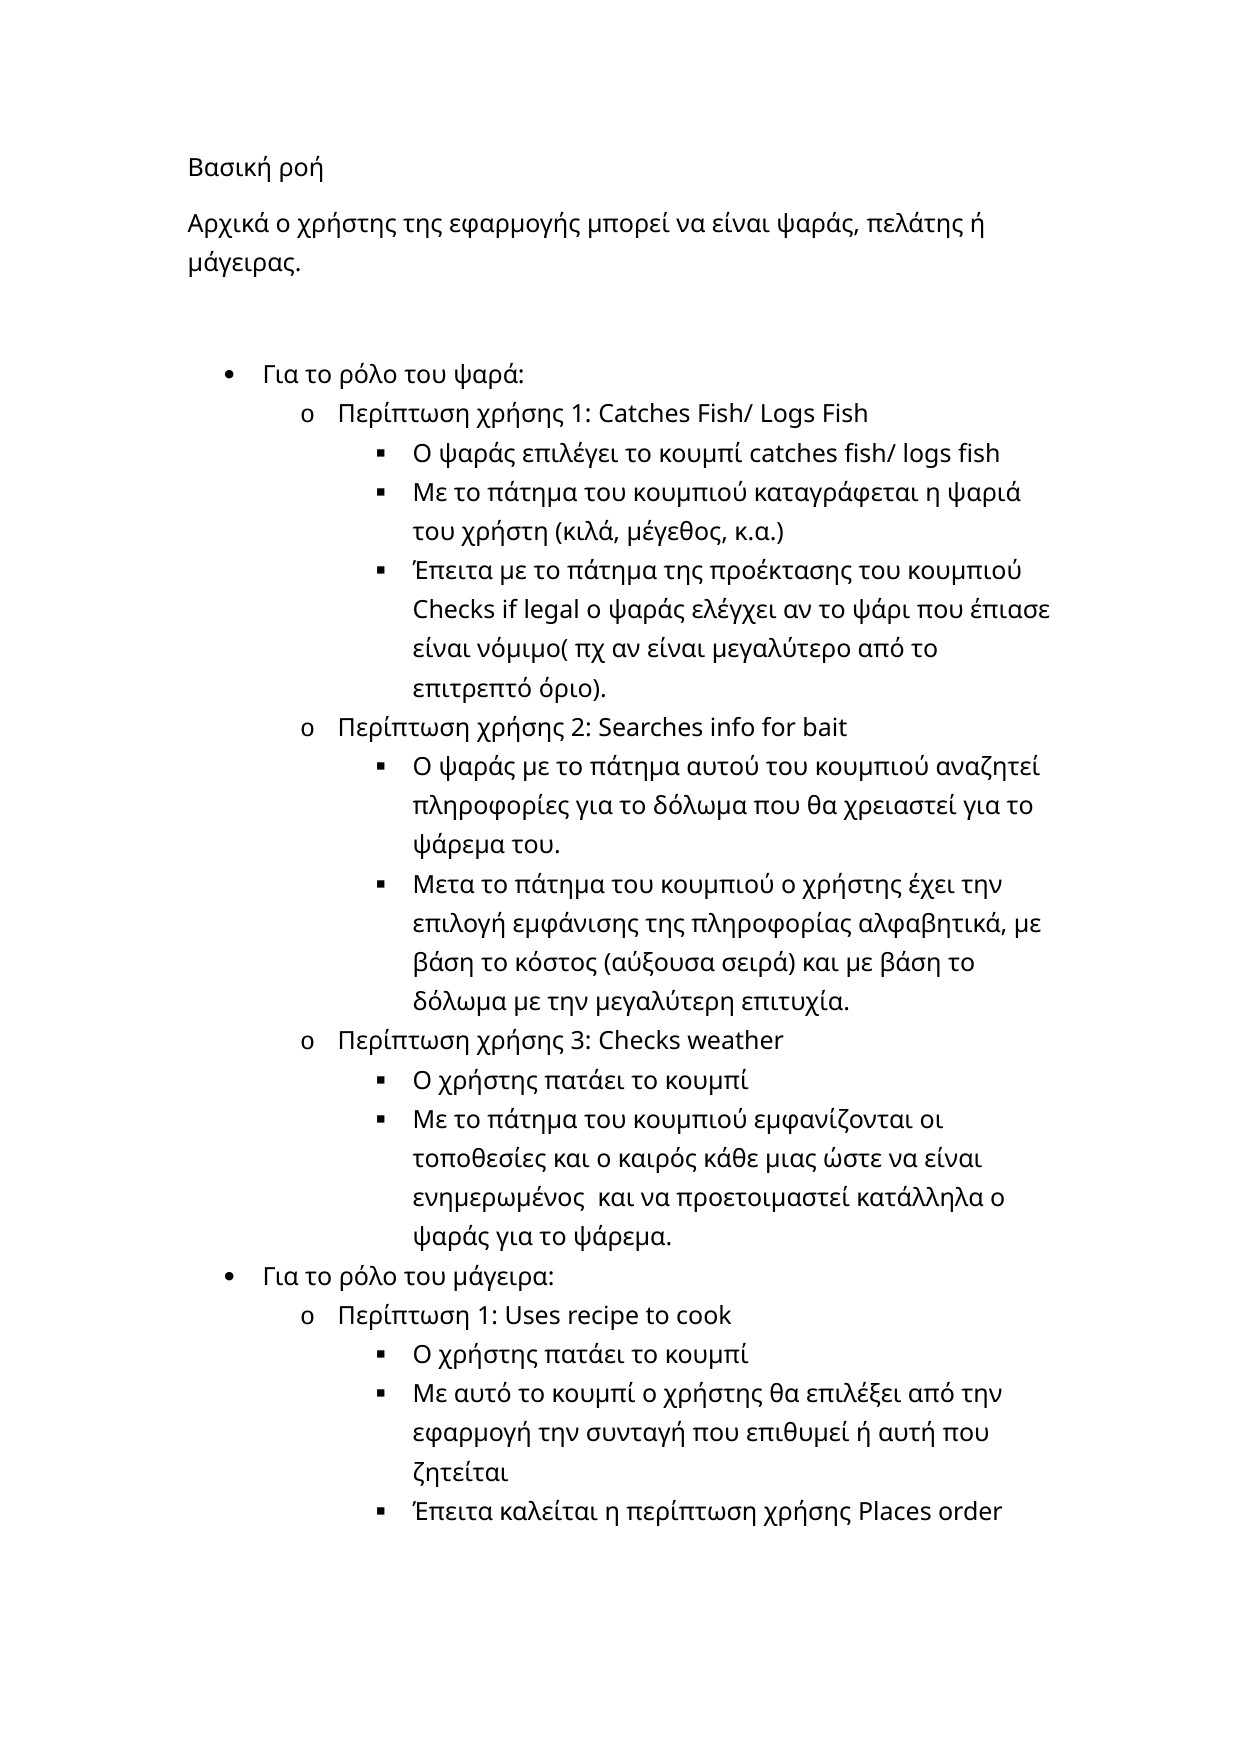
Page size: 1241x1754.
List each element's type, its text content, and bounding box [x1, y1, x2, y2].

list Για το ρόλο του μάγειρα: [225, 1258, 1053, 1292]
list Περίπτωση χρήσης 3: Checks weather [300, 1023, 1053, 1057]
list Έπειτα με το πάτημα της προέκτασης του κουμπιού Checks if legal ο ψαράς ελέγχει αν το ψάρι που έπιασε είναι νόμιμο( πχ αν είναι μεγαλύτερο από το επιτρεπτό όριο). [375, 553, 1053, 704]
list Μετα το πάτημα του κουμπιού ο χρήστης έχει την επιλογή εμφάνισης της πληροφορίας αλφαβητικά, με βάση το κόστος (αύξουσα σειρά) και με βάση το δόλωμα με την μεγαλύτερη επιτυχία. [375, 866, 1053, 1018]
text Αρχικά ο χρήστης της εφαρμογής μπορεί να είναι ψαράς, πελάτης ή μάγειρας. [187, 206, 1053, 279]
text Βασική ροή [187, 150, 1053, 184]
list Ο χρήστης πατάει το κουμπί [375, 1062, 1053, 1096]
list Περίπτωση χρήσης 1: Catches Fish/ Logs Fish [300, 396, 1053, 430]
list Για το ρόλo του ψαρά: [225, 357, 1053, 391]
list Έπειτα καλείται η περίπτωση χρήσης Places order [375, 1493, 1053, 1527]
list Περίπτωση 1: Uses recipe to cook [300, 1297, 1053, 1332]
list Ο χρήστης πατάει το κουμπί [375, 1337, 1053, 1371]
list Με το πάτημα του κουμπιού καταγράφεται η ψαριά του χρήστη (κιλά, μέγεθος, κ.α.) [375, 474, 1053, 548]
list Ο ψαράς επιλέγει το κουμπί catches fish/ logs fish [375, 435, 1053, 469]
list Με αυτό το κουμπί ο χρήστης θα επιλέξει από την εφαρμογή την συνταγή που επιθυμεί ή αυτή που ζητείται [375, 1376, 1053, 1488]
list Με το πάτημα του κουμπιού εμφανίζονται οι τοποθεσίες και ο καιρός κάθε μιας ώστε να είναι ενημερωμένος και να προετοιμαστεί κατάλληλα ο ψαράς για το ψάρεμα. [375, 1101, 1053, 1253]
list Περίπτωση χρήσης 2: Searches info for bait [300, 709, 1053, 744]
list Ο ψαράς με το πάτημα αυτού του κουμπιού αναζητεί πληροφορίες για το δόλωμα που θα χρειαστεί για το ψάρεμα του. [375, 749, 1053, 861]
